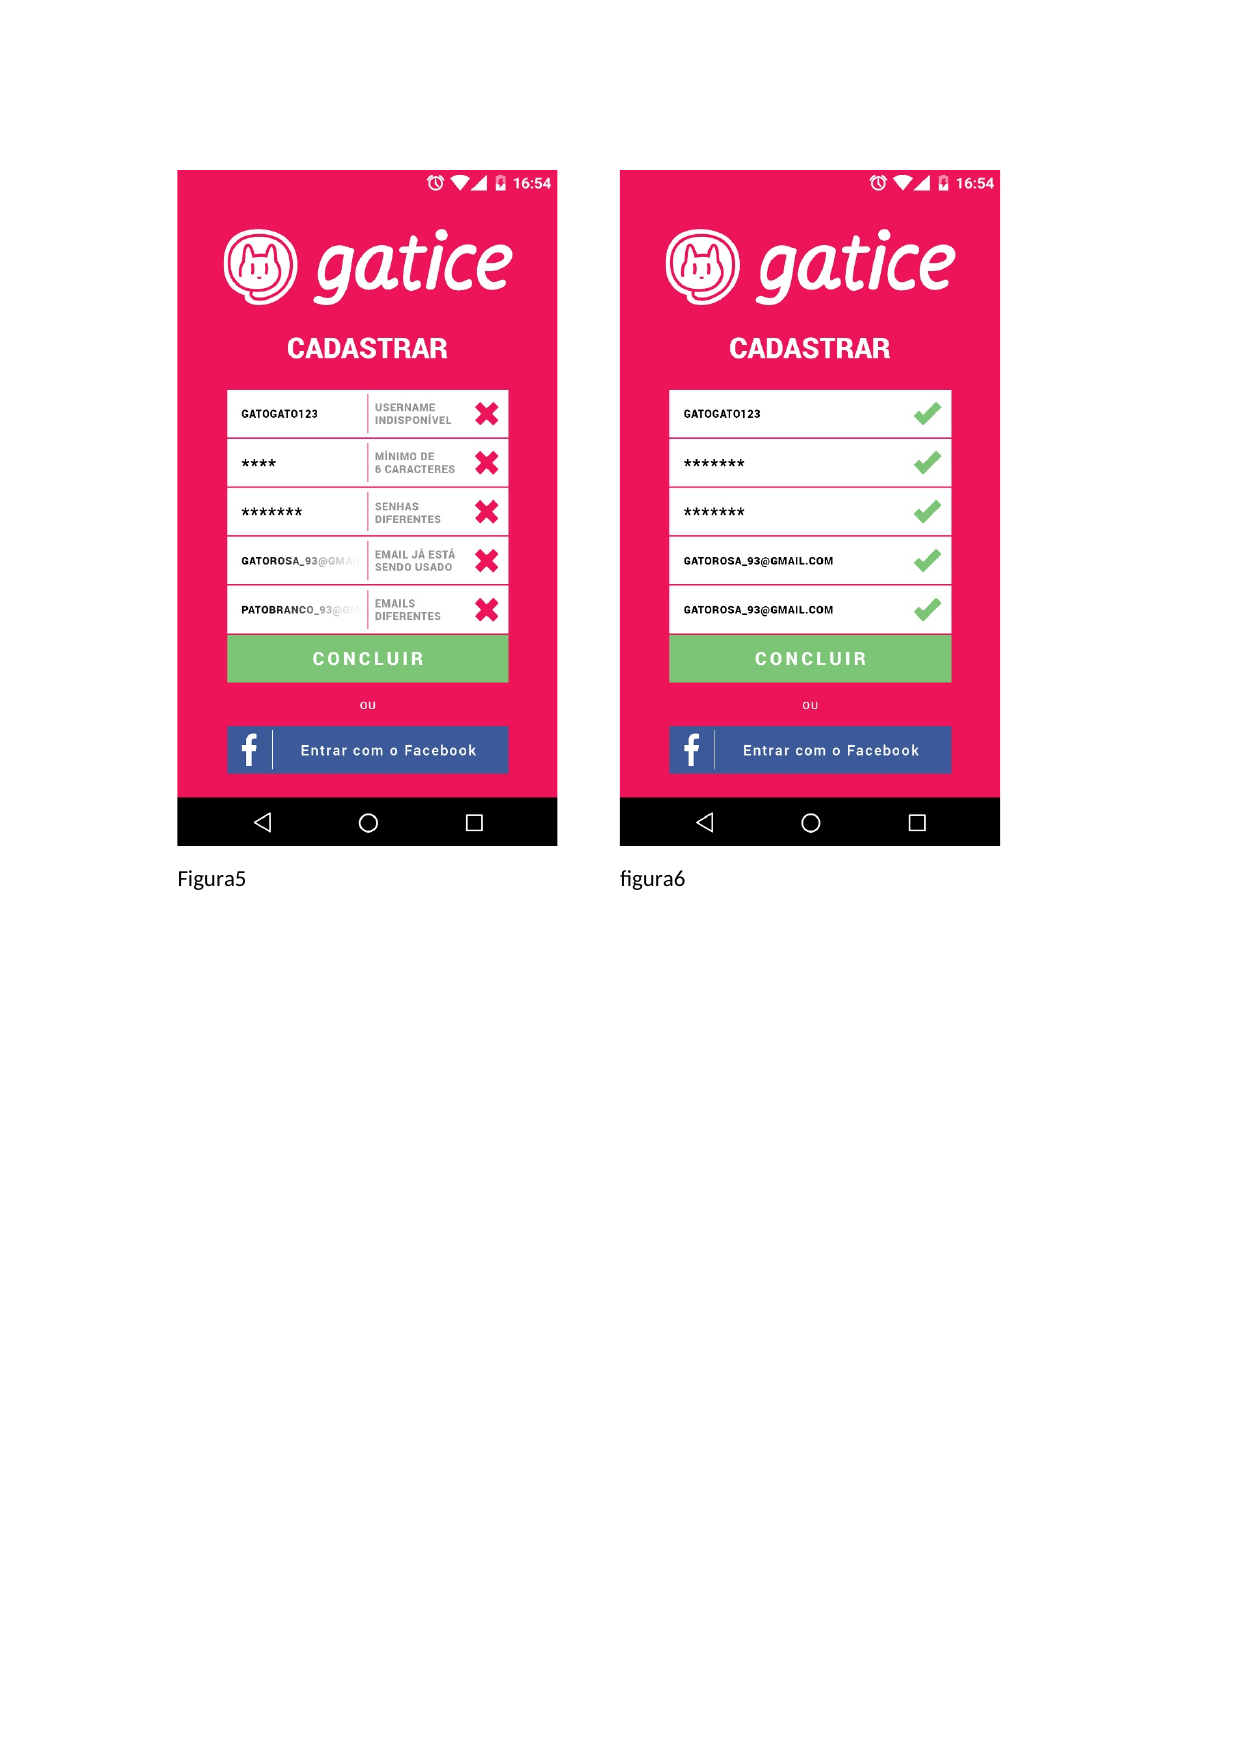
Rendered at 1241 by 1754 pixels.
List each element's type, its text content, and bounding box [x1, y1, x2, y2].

picture [619, 170, 1001, 846]
picture [177, 170, 558, 846]
text Figura5 figura6 [177, 864, 1063, 893]
